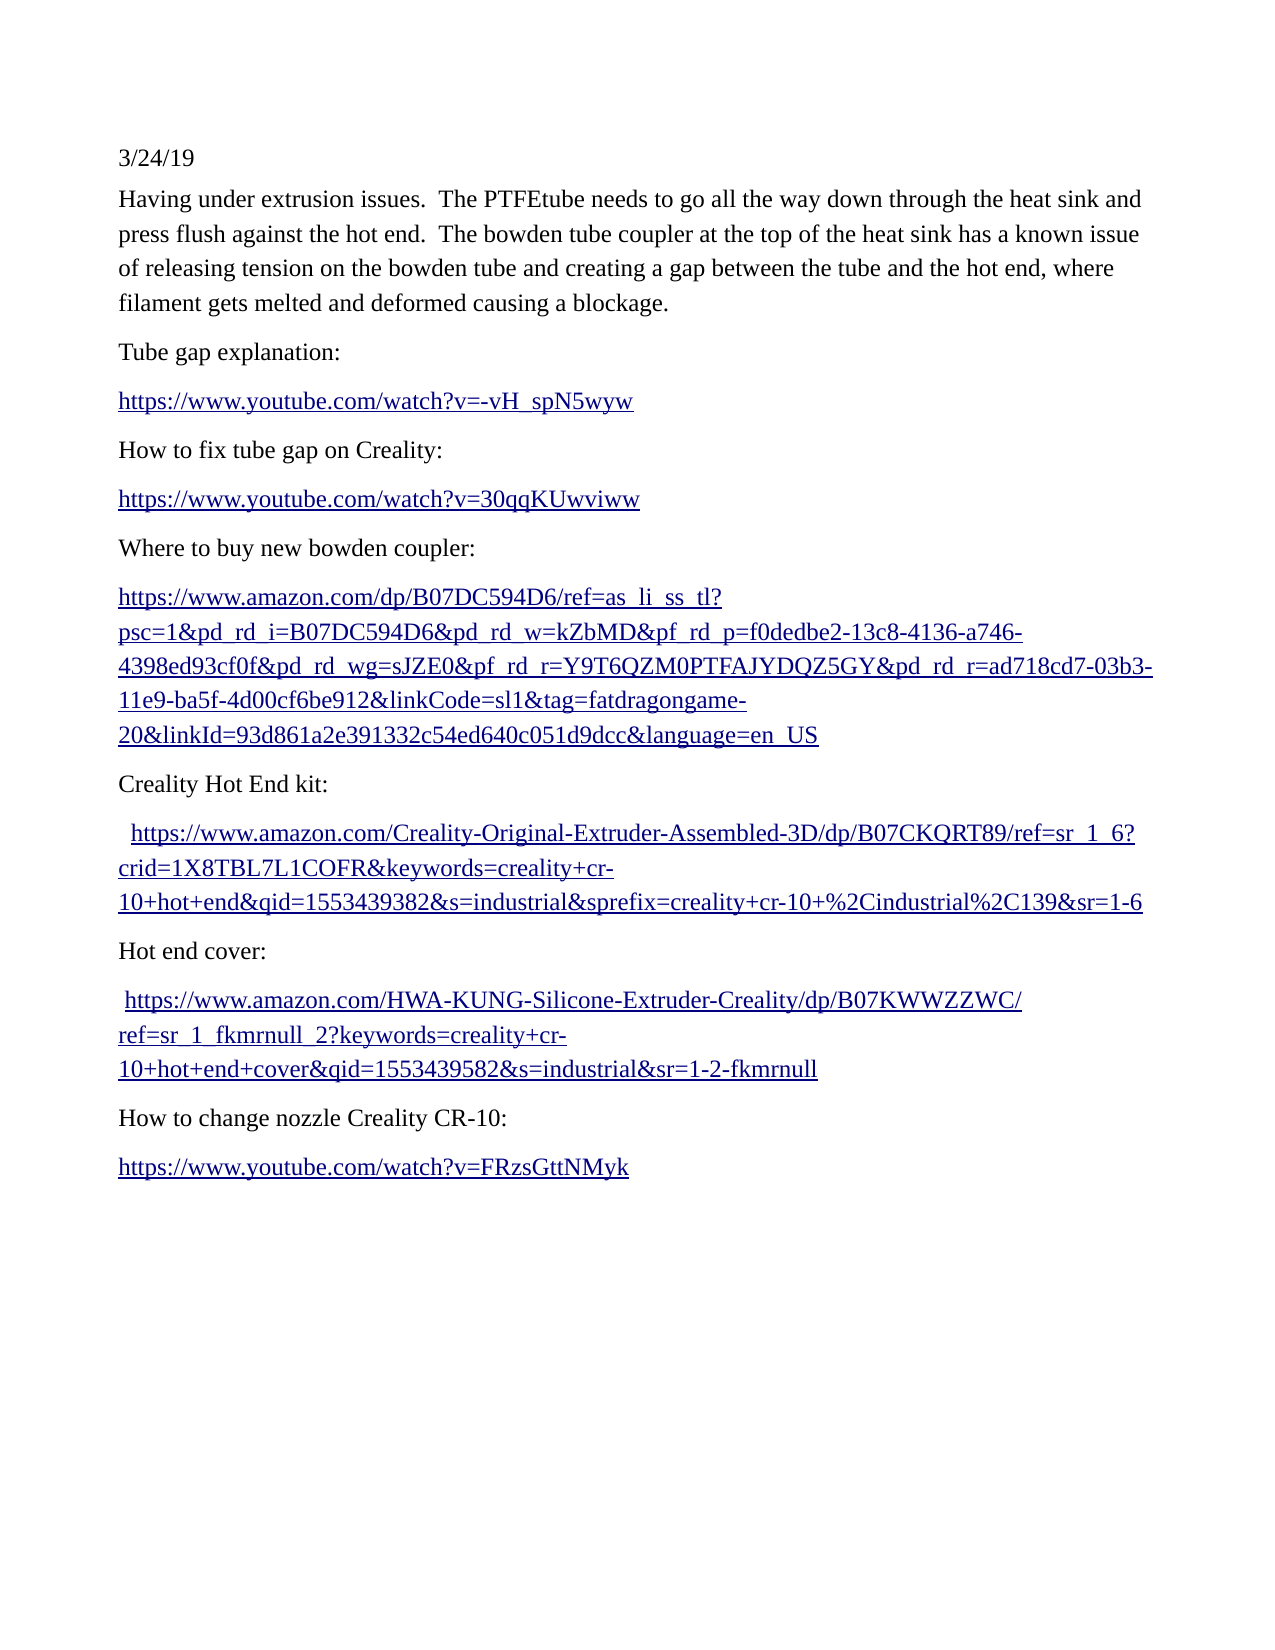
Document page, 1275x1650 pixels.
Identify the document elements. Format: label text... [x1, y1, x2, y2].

text https://www.youtube.com/watch?v=-vH_spN5wyw [118, 386, 1157, 415]
text https://www.youtube.com/watch?v=FRzsGttNMyk [118, 1152, 1157, 1181]
text How to fix tube gap on Creality: [118, 435, 1157, 464]
text https://www.amazon.com/dp/B07DC594D6/ref=as_li_ss_tl?psc=1&pd_rd_i=B07DC594D6&pd_rd_w=kZbMD&pf_rd_p=f0dedbe2-13c8-4136-a746-4398ed93cf0f&pd_rd_wg=sJZE0&pf_rd_r=Y9T6QZM0PTFAJYDQZ5GY&pd_rd_r=ad718cd7-03b3-11e9-ba5f-4d00cf6be912&linkCode=sl1&tag=fatdragongame-20&linkId=93d861a2e391332c54ed640c051d9dcc&language=en_US [118, 582, 1157, 749]
text How to change nozzle Creality CR-10: [118, 1103, 1157, 1132]
text Tube gap explanation: [118, 337, 1157, 366]
subtitle 3/24/19 [118, 143, 1157, 172]
text https://www.amazon.com/HWA-KUNG-Silicone-Extruder-Creality/dp/B07KWWZZWC/ref=sr_1_fkmrnull_2?keywords=creality+cr-10+hot+end+cover&qid=1553439582&s=industrial&sr=1-2-fkmrnull [118, 985, 1157, 1083]
text https://www.amazon.com/Creality-Original-Extruder-Assembled-3D/dp/B07CKQRT89/ref=sr_1_6?crid=1X8TBL7L1COFR&keywords=creality+cr-10+hot+end&qid=1553439382&s=industrial&sprefix=creality+cr-10+%2Cindustrial%2C139&sr=1-6 [118, 818, 1157, 916]
text Hot end cover: [118, 936, 1157, 965]
text Having under extrusion issues. The PTFEtube needs to go all the way down through the heat sink and press flush against the hot end. The bowden tube coupler at the top of the heat sink has a known issue of releasing tension on the bowden tube and creating a gap between the tube and the hot end, where filament gets melted and deformed causing a blockage. [118, 184, 1157, 317]
text Creality Hot End kit: [118, 769, 1157, 798]
text https://www.youtube.com/watch?v=30qqKUwviww [118, 484, 1157, 513]
text Where to buy new bowden coupler: [118, 533, 1157, 562]
